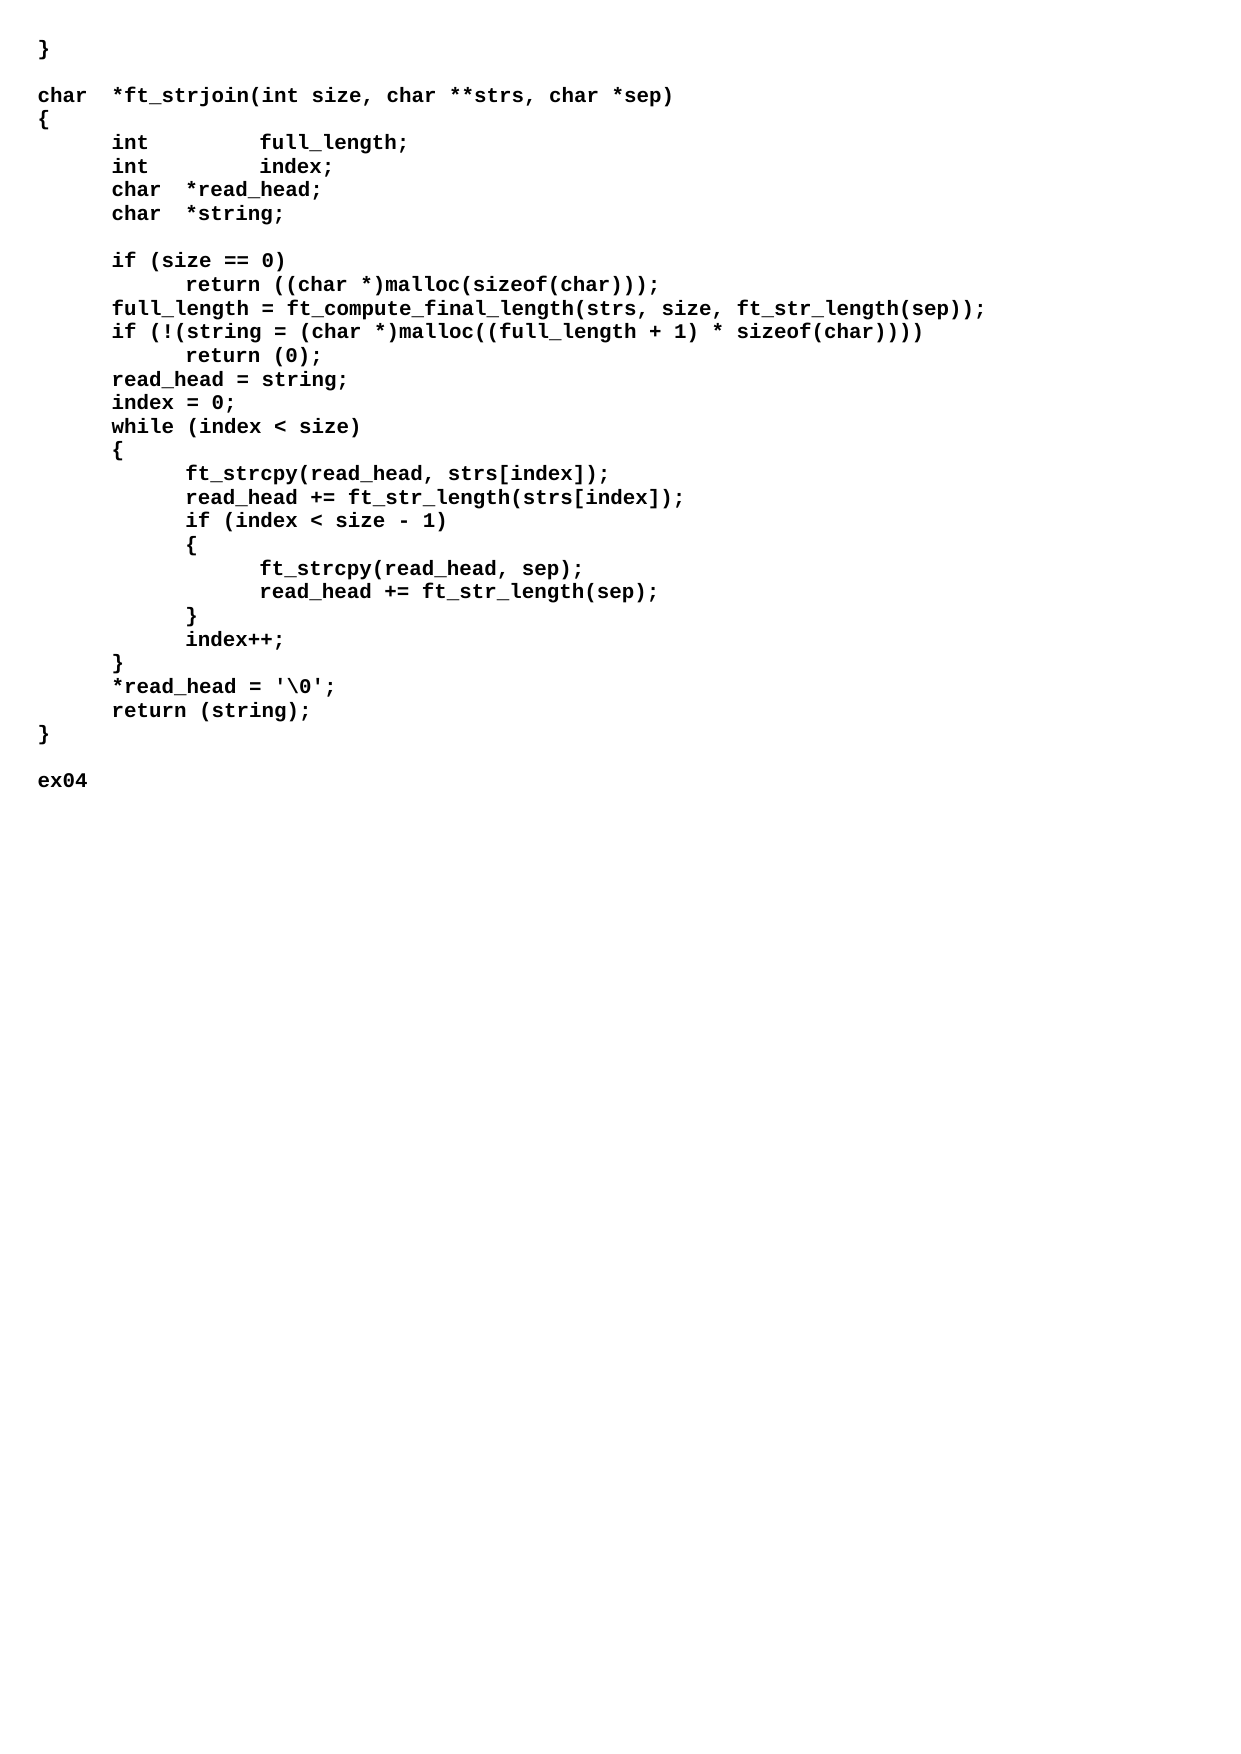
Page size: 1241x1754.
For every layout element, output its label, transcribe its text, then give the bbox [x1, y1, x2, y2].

text if (index < size - 1) [37, 510, 1122, 534]
text read_head = string; [37, 368, 1122, 392]
text read_head += ft_str_length(sep); [37, 581, 1122, 605]
text ft_strcpy(read_head, sep); [37, 558, 1122, 581]
text } [37, 37, 1122, 61]
text char *read_head; [37, 179, 1122, 203]
text index = 0; [37, 392, 1122, 416]
text *read_head = '\0'; [37, 676, 1122, 699]
text read_head += ft_str_length(strs[index]); [37, 487, 1122, 510]
text if (size == 0) [37, 250, 1122, 274]
text return ((char *)malloc(sizeof(char))); [37, 274, 1122, 298]
text int full_length; [37, 132, 1122, 156]
text return (0); [37, 345, 1122, 368]
text } [37, 723, 1122, 747]
text { [37, 439, 1122, 463]
text index++; [37, 629, 1122, 652]
text { [37, 108, 1122, 132]
text return (string); [37, 699, 1122, 723]
text int index; [37, 156, 1122, 179]
text full_length = ft_compute_final_length(strs, size, ft_str_length(sep)); [37, 298, 1122, 321]
text { [37, 534, 1122, 558]
text ft_strcpy(read_head, strs[index]); [37, 463, 1122, 487]
text ex04 [37, 771, 1122, 794]
text } [37, 605, 1122, 629]
text } [37, 652, 1122, 676]
text char *string; [37, 203, 1122, 227]
text while (index < size) [37, 416, 1122, 439]
text if (!(string = (char *)malloc((full_length + 1) * sizeof(char)))) [37, 321, 1122, 345]
text char *ft_strjoin(int size, char **strs, char *sep) [37, 85, 1122, 108]
